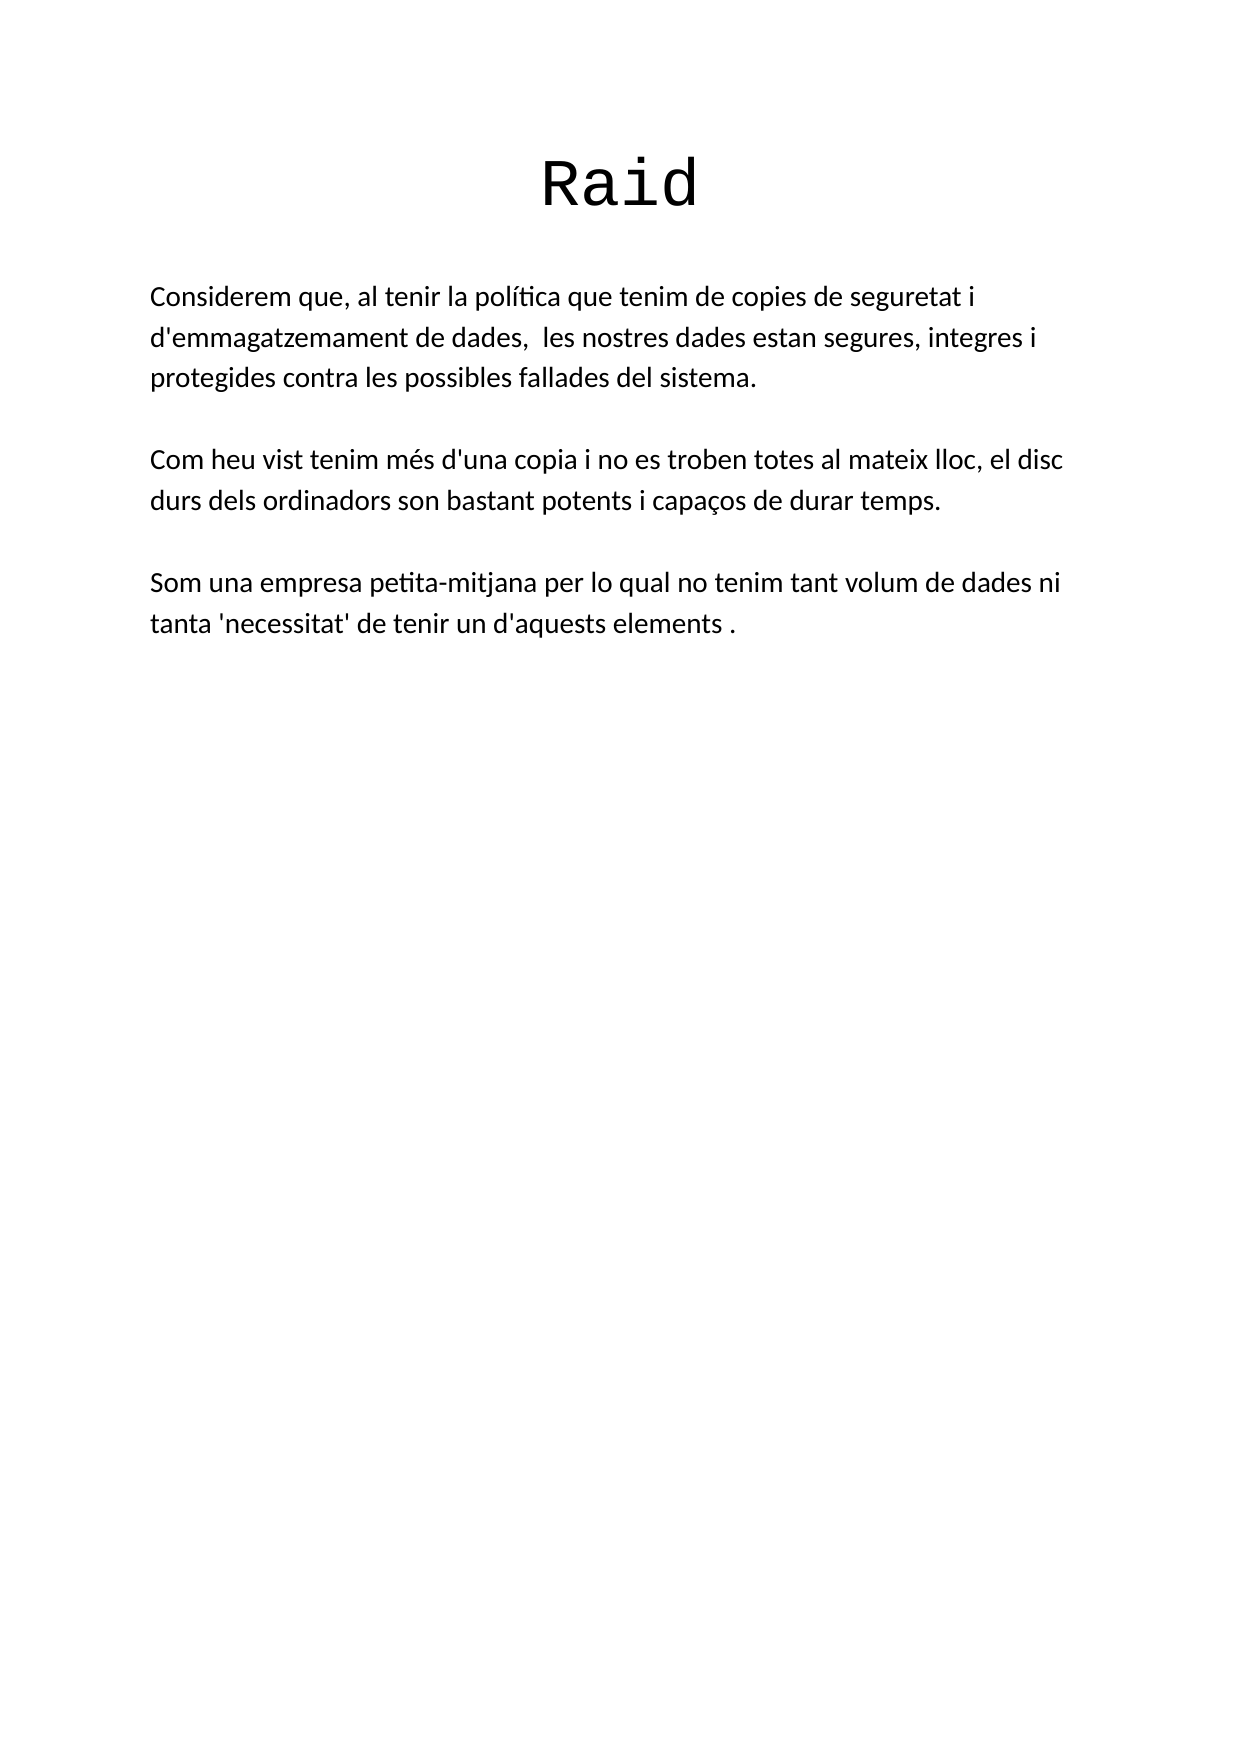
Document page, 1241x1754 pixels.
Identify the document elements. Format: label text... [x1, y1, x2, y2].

text Raid [150, 150, 1090, 226]
text Som una empresa petita-mitjana per lo qual no tenim tant volum de dades ni tanta 'necessitat' de tenir un d'aquests elements . [150, 564, 1090, 641]
text Considerem que, al tenir la política que tenim de copies de seguretat i d'emmagatzemament de dades, les nostres dades estan segures, integres i protegides contra les possibles fallades del sistema. [150, 278, 1090, 395]
text Com heu vist tenim més d'una copia i no es troben totes al mateix lloc, el disc durs dels ordinadors son bastant potents i capaços de durar temps. [150, 441, 1090, 518]
